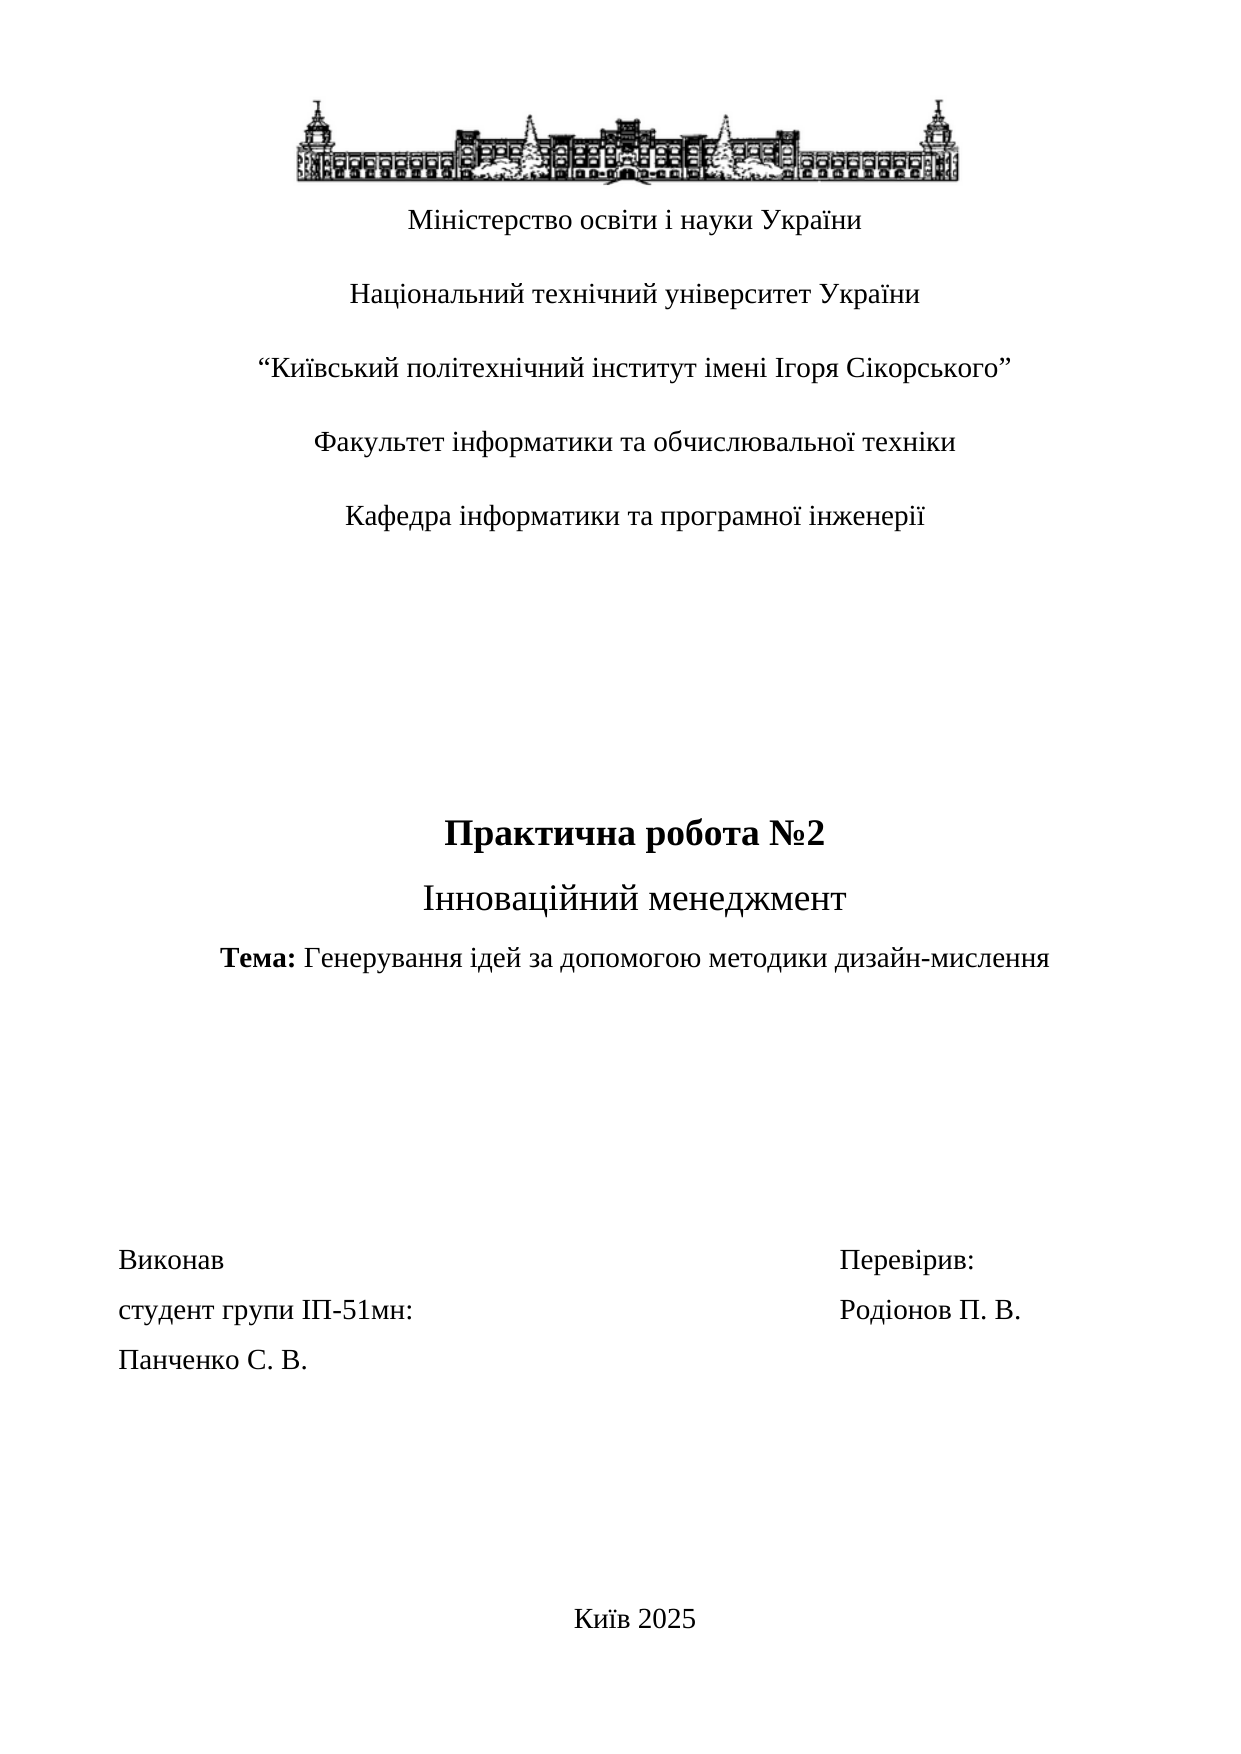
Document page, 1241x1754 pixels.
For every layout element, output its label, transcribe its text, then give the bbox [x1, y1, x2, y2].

text Практична робота №2 [118, 811, 1152, 854]
text студент групи ІП-51мн: Родіонов П. В. [118, 1292, 1152, 1326]
text Міністерство освіти і науки України [118, 202, 1152, 236]
text Тема: Генерування ідей за допомогою методики дизайн-мислення [118, 940, 1152, 973]
text Кафедра інформатики та програмної інженерії [118, 498, 1152, 532]
text Національний технічний університет України [118, 276, 1152, 310]
text Інноваційний менеджмент [118, 875, 1152, 918]
text Київ 2025 [118, 1602, 1152, 1635]
picture [259, 88, 1010, 189]
text Факультет інформатики та обчислювальної техніки [118, 424, 1152, 458]
text Виконав Перевірив: [118, 1242, 1152, 1275]
text Панченко С. В. [118, 1342, 1152, 1376]
text “Київський політехнічний інститут імені Ігоря Сікорського” [118, 350, 1152, 384]
